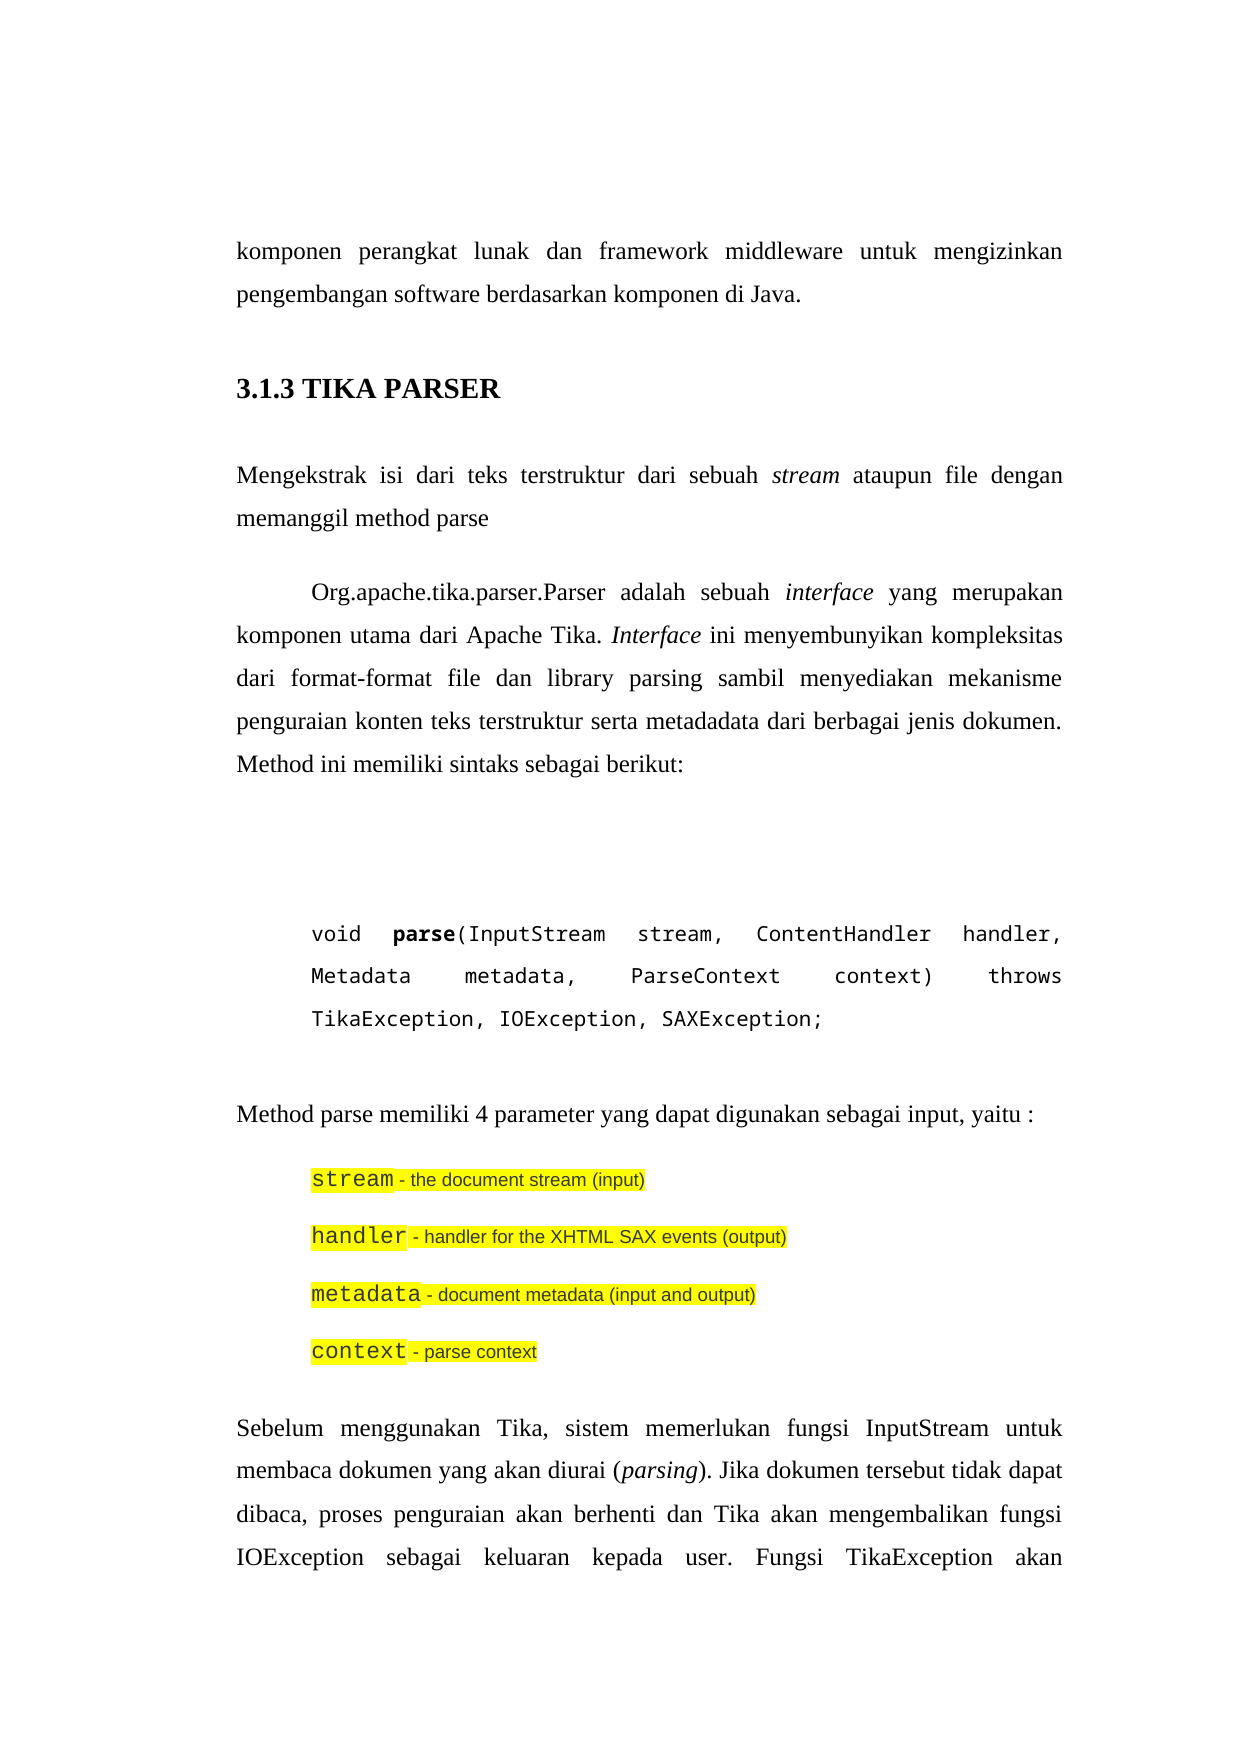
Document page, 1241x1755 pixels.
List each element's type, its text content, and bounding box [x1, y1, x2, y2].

list Org.apache.tika.parser.Parser adalah sebuah interface yang merupakan komponen utama dari Apache Tika. Interface ini menyembunyikan kompleksitas dari format-format file dan library parsing sambil menyediakan mekanisme penguraian konten teks terstruktur serta metadadata dari berbagai jenis dokumen. Method ini memiliki sintaks sebagai berikut: [236, 577, 1063, 778]
text 3.1.3 TIKA PARSER [236, 364, 1063, 407]
text komponen perangkat lunak dan framework middleware untuk mengizinkan pengembangan software berdasarkan komponen di Java. [236, 236, 1063, 308]
text handler - handler for the XHTML SAX events (output) [311, 1225, 1063, 1251]
text stream - the document stream (input) [311, 1168, 1063, 1193]
text Method parse memiliki 4 parameter yang dapat digunakan sebagai input, yaitu : [236, 1088, 1063, 1131]
list void parse(InputStream stream, ContentHandler handler, Metadata metadata, ParseContext context) throws TikaException, IOException, SAXException; [311, 919, 1063, 1032]
text metadata - document metadata (input and output) [311, 1282, 1063, 1308]
text Sebelum menggunakan Tika, sistem memerlukan fungsi InputStream untuk membaca dokumen yang akan diurai (parsing). Jika dokumen tersebut tidak dapat dibaca, proses penguraian akan berhenti dan Tika akan mengembalikan fungsi IOException sebagai keluaran kepada user. Fungsi TikaException akan [236, 1402, 1063, 1574]
text Mengekstrak isi dari teks terstruktur dari sebuah stream ataupun file dengan memanggil method parse [236, 449, 1063, 535]
text context - parse context [311, 1339, 1063, 1365]
